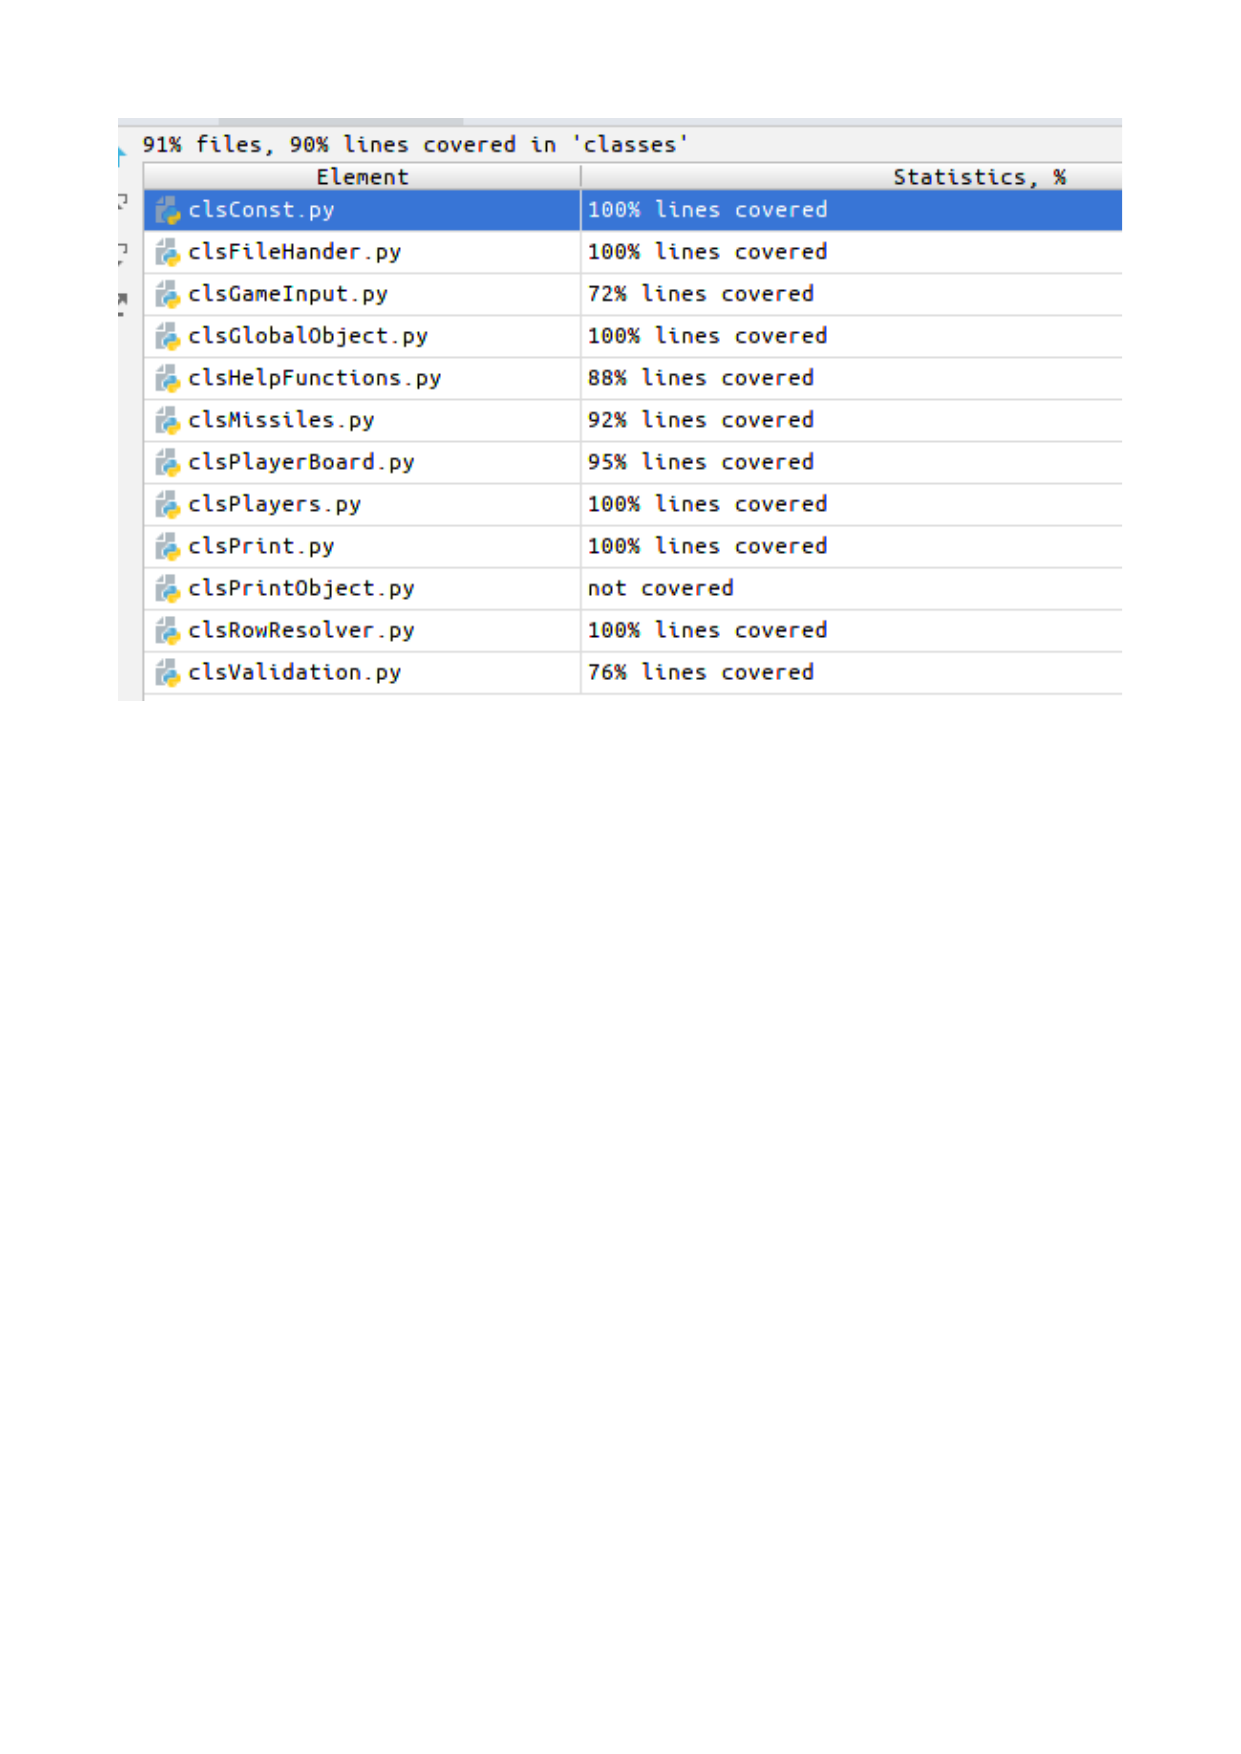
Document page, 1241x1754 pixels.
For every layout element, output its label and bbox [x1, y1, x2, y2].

picture [118, 118, 1123, 701]
